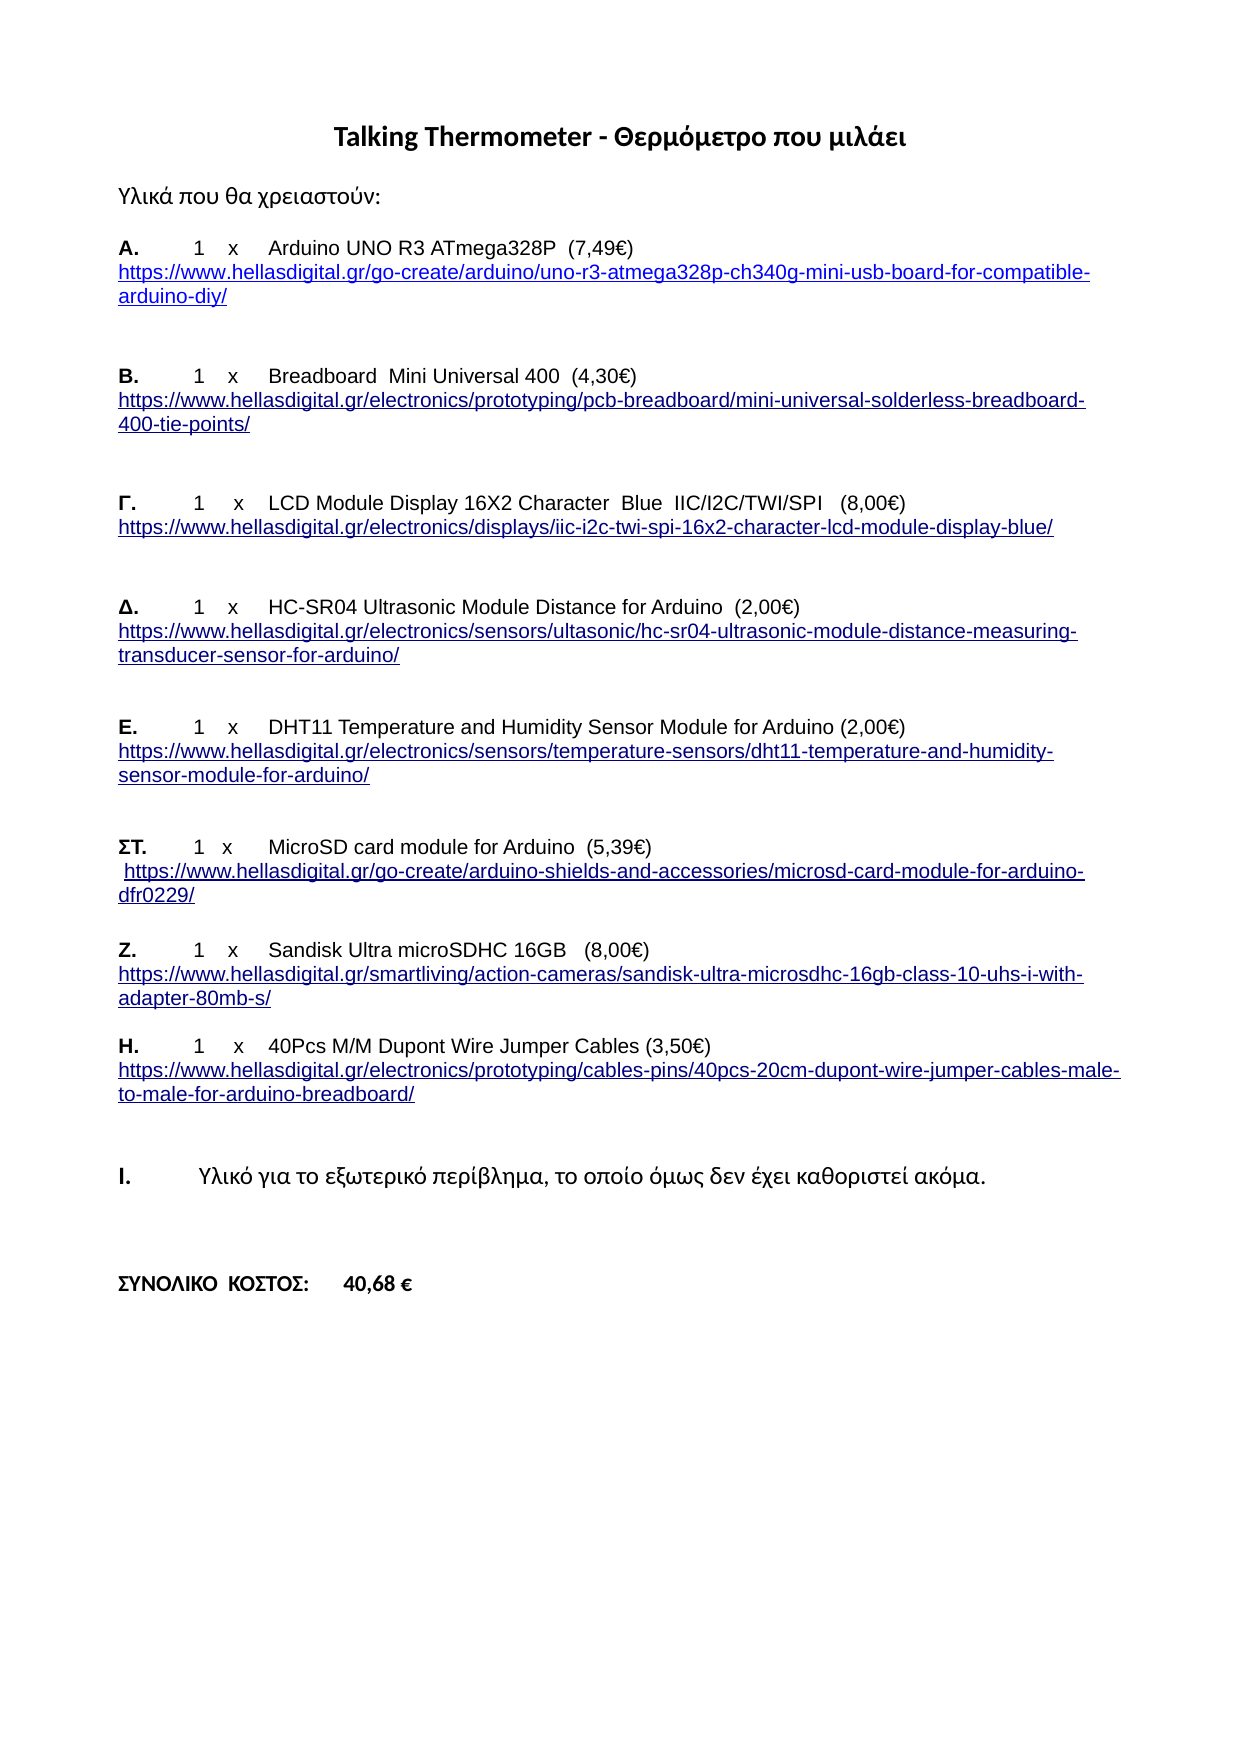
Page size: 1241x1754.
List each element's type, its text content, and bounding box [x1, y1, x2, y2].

text https://www.hellasdigital.gr/smartliving/action-cameras/sandisk-ultra-microsdhc-16gb-class-10-uhs-i-with-adapter-80mb-s/ [118, 962, 1122, 1009]
text Υλικά που θα χρειαστούν: [118, 180, 1122, 210]
text ΣΥΝΟΛΙΚΟ ΚΟΣΤΟΣ: 40,68 € [118, 1269, 1122, 1297]
text https://www.hellasdigital.gr/electronics/prototyping/pcb-breadboard/mini-universal-solderless-breadboard-400-tie-points/ [118, 387, 1122, 435]
text https://www.hellasdigital.gr/electronics/sensors/temperature-sensors/dht11-temperature-and-humidity-sensor-module-for-arduino/ [118, 739, 1122, 787]
text A. 1 x Arduino UNO R3 ATmega328P (7,49€) [118, 236, 1122, 260]
text E. 1 x DHT11 Temperature and Humidity Sensor Module for Arduino (2,00€) [118, 715, 1122, 739]
text https://www.hellasdigital.gr/electronics/displays/iic-i2c-twi-spi-16x2-character-lcd-module-display-blue/ [118, 515, 1122, 539]
text Η. 1 x 40Pcs M/M Dupont Wire Jumper Cables (3,50€) [118, 1033, 1122, 1057]
text Talking Thermometer - Θερμόμετρο που μιλάει [118, 118, 1122, 154]
text Z. 1 x Sandisk Ultra microSDHC 16GB (8,00€) [118, 938, 1122, 962]
text https://www.hellasdigital.gr/electronics/sensors/ultasonic/hc-sr04-ultrasonic-module-distance-measuring-transducer-sensor-for-arduino/ [118, 619, 1122, 667]
text B. 1 x Breadboard Mini Universal 400 (4,30€) [118, 363, 1122, 387]
subtitle https://www.hellasdigital.gr/go-create/arduino-shields-and-accessories/microsd-card-module-for-arduino-dfr0229/ [118, 858, 1122, 906]
text https://www.hellasdigital.gr/go-create/arduino/uno-r3-atmega328p-ch340g-mini-usb-board-for-compatible-arduino-diy/ [118, 260, 1122, 308]
text Γ. 1 x LCD Module Display 16X2 Character Blue IIC/I2C/TWI/SP​​I (8,00€) [118, 491, 1122, 515]
text Δ. 1 x HC-SR04 Ultrasonic Module Distance for Arduino (2,00€) [118, 595, 1122, 619]
text https://www.hellasdigital.gr/electronics/prototyping/cables-pins/40pcs-20cm-dupont-wire-jumper-cables-male-to-male-for-arduino-breadboard/ [118, 1057, 1122, 1105]
text Ι. Υλικό για το εξωτερικό περίβλημα, το οποίο όμως δεν έχει καθοριστεί ακόμα. [118, 1161, 1122, 1191]
text ΣΤ. 1 x MicroSD card module for Arduino (5,39€) [118, 834, 1122, 858]
